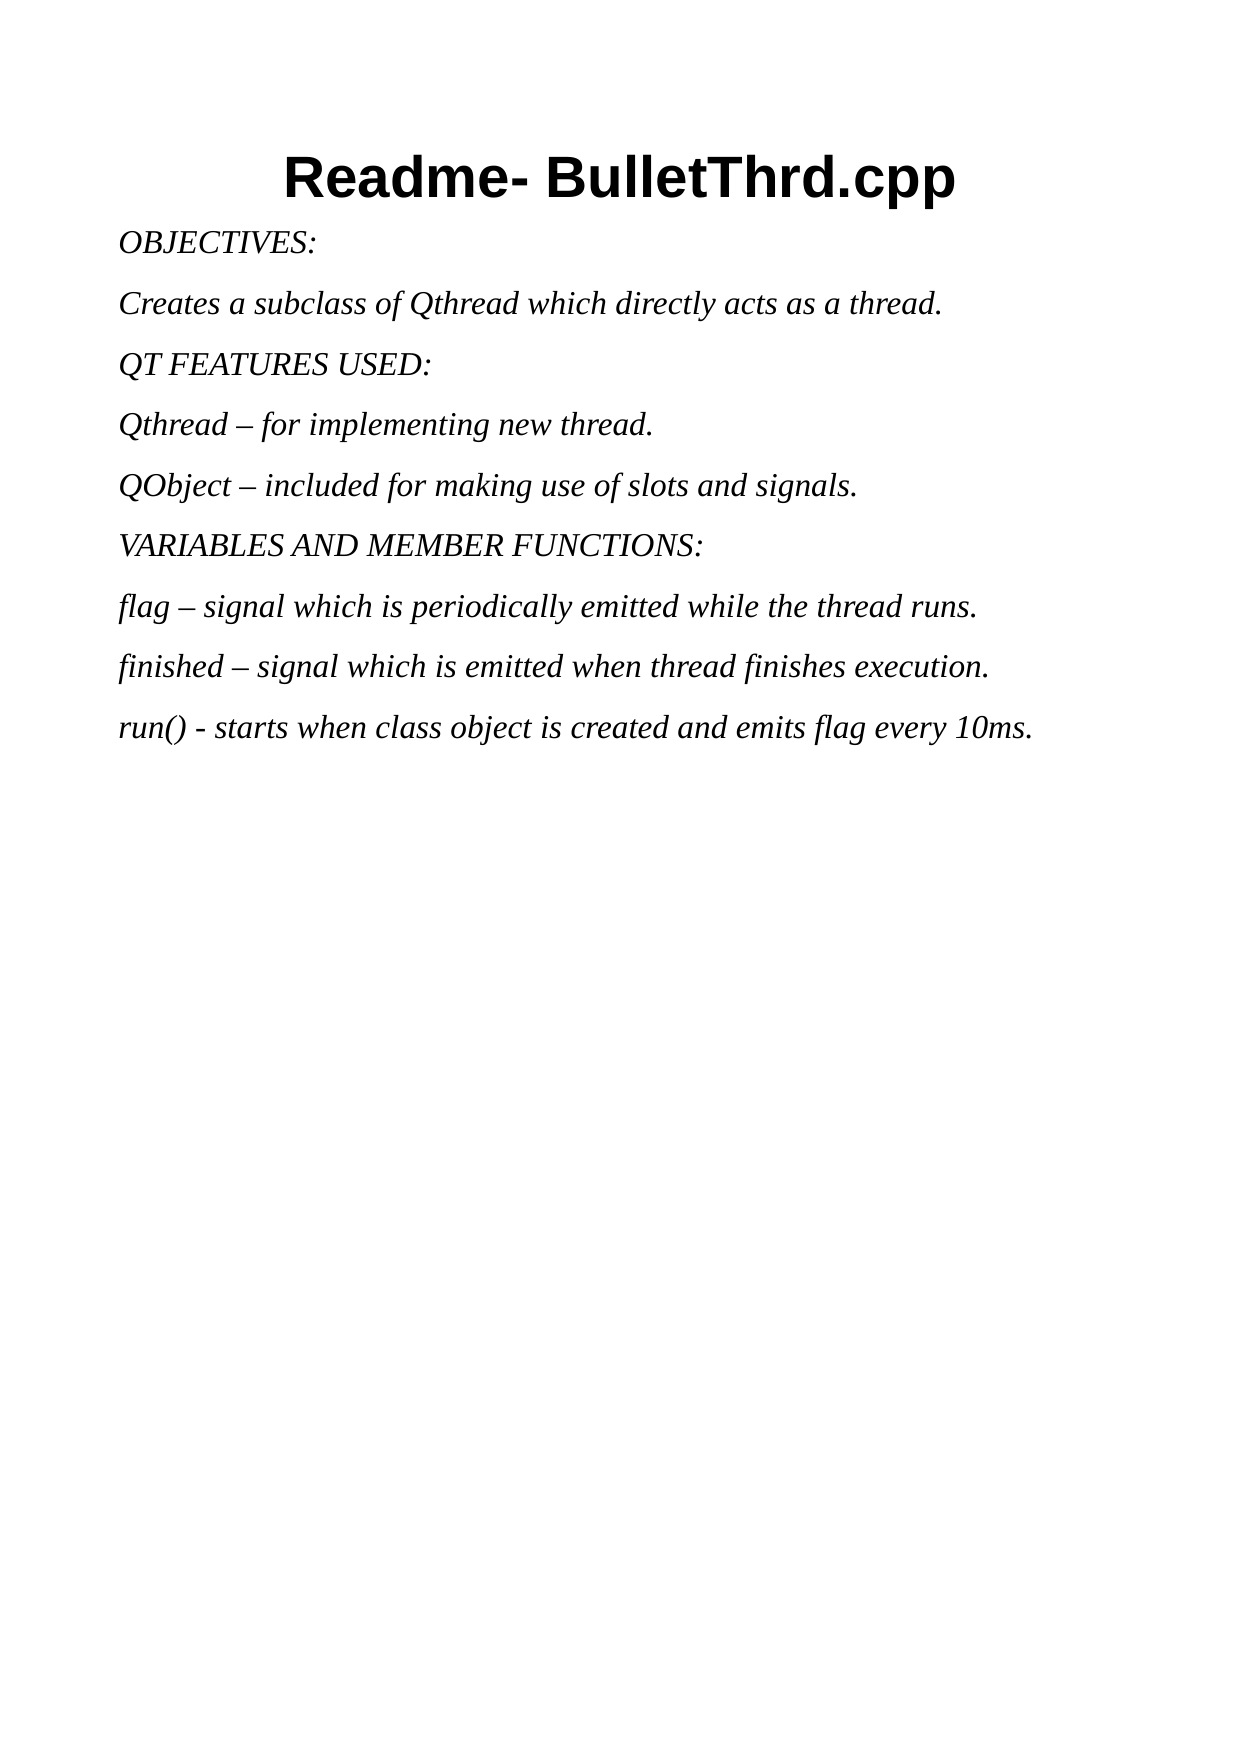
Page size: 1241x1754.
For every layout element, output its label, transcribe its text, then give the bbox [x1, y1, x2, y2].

text Creates a subclass of Qthread which directly acts as a thread. [118, 283, 1122, 322]
text flag – signal which is periodically emitted while the thread runs. [118, 586, 1122, 624]
title Readme- BulletThrd.cpp [118, 143, 1122, 210]
text Qthread – for implementing new thread. [118, 404, 1122, 443]
text QObject – included for making use of slots and signals. [118, 465, 1122, 503]
text VARIABLES AND MEMBER FUNCTIONS: [118, 525, 1122, 564]
text QT FEATURES USED: [118, 344, 1122, 382]
text OBJECTIVES: [118, 223, 1122, 261]
text finished – signal which is emitted when thread finishes execution. [118, 646, 1122, 685]
text run() - starts when class object is created and emits flag every 10ms. [118, 707, 1122, 745]
